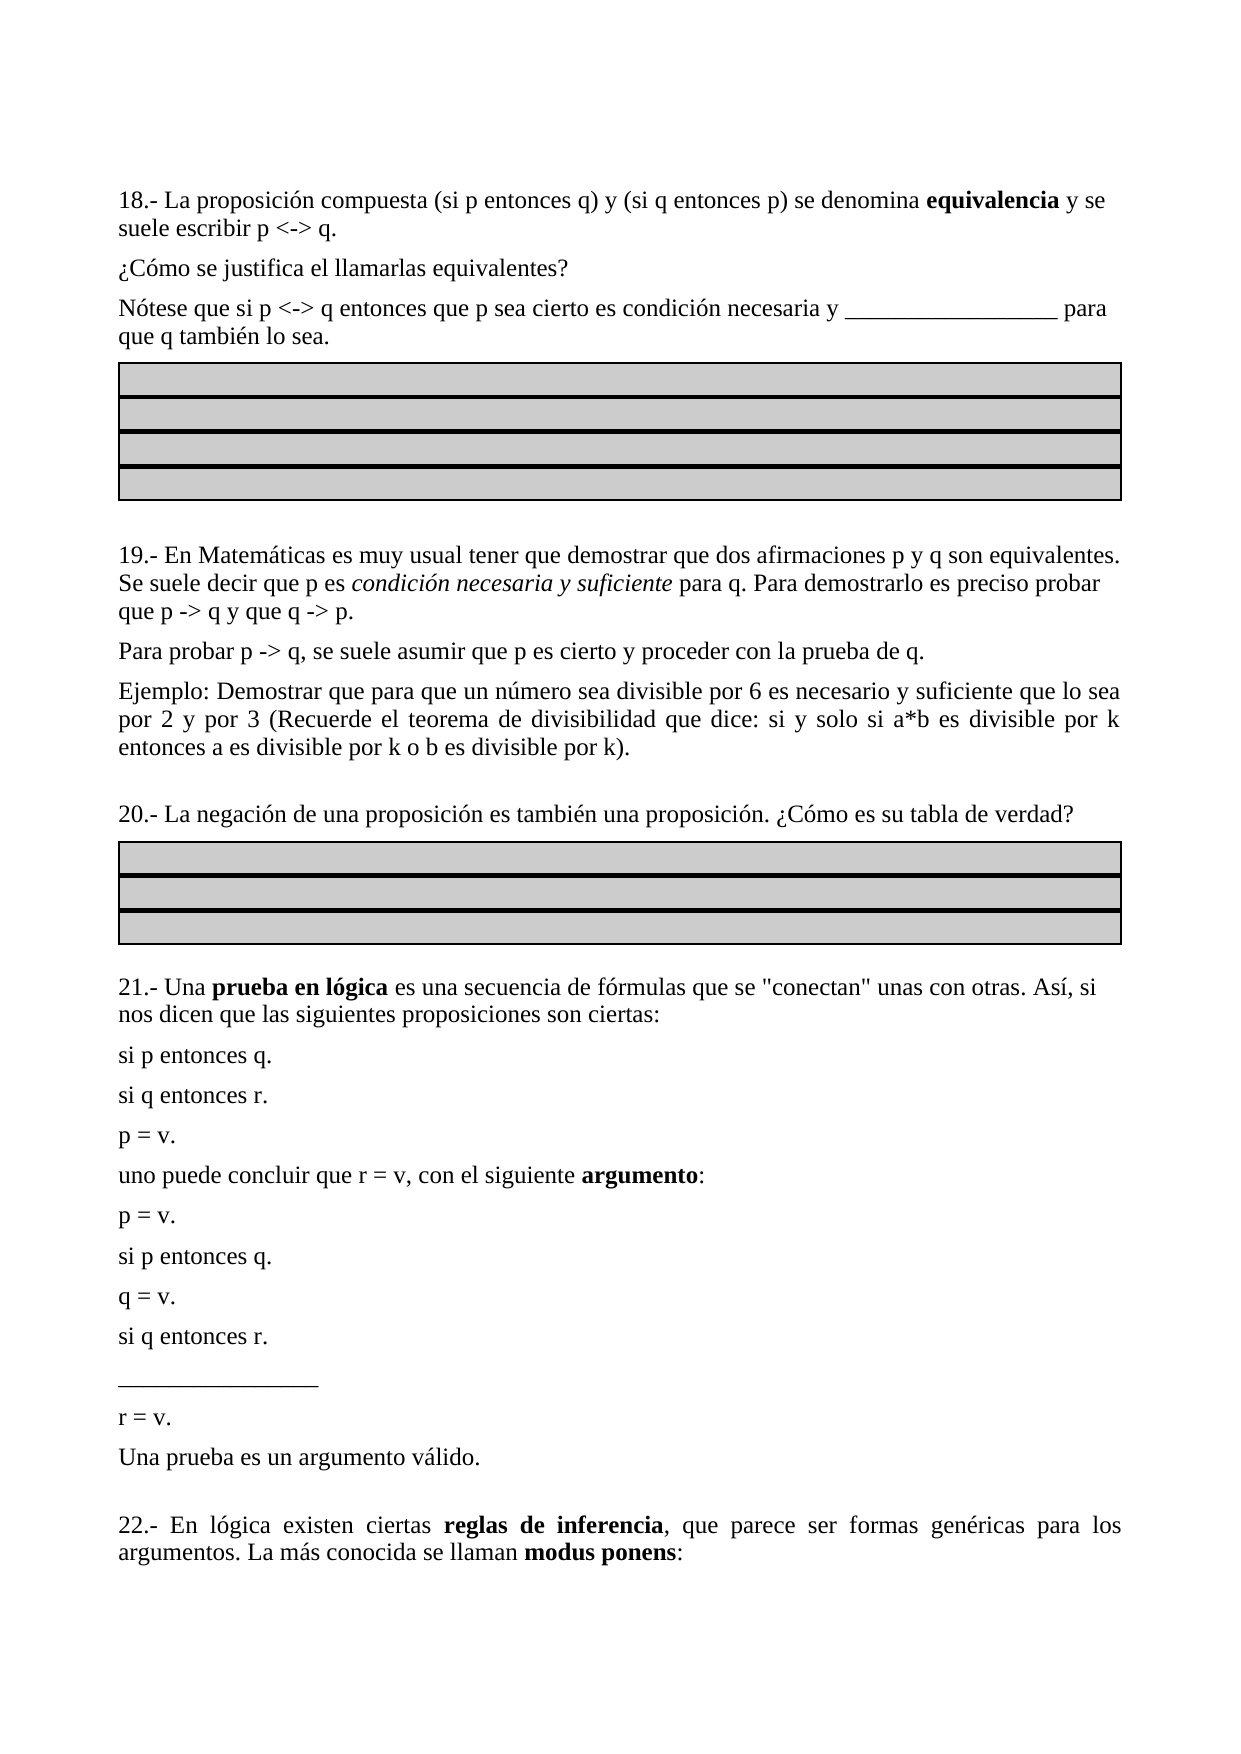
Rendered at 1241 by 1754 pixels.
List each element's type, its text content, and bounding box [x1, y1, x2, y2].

text 22.- En lógica existen ciertas reglas de inferencia, que parece ser formas genéricas para los argumentos. La más conocida se llaman modus ponens: [118, 1483, 1122, 1566]
text si p entonces q. [118, 1242, 1122, 1269]
text Nótese que si p <-> q entonces que p sea cierto es condición necesaria y _________________ para que q también lo sea. [118, 294, 1122, 349]
text Ejemplo: Demostrar que para que un número sea divisible por 6 es necesario y suficiente que lo sea por 2 y por 3 (Recuerde el teorema de divisibilidad que dice: si y solo si a*b es divisible por k entonces a es divisible por k o b es divisible por k). [118, 677, 1122, 760]
text 20.- La negación de una proposición es también una proposición. ¿Cómo es su tabla de verdad? [118, 773, 1122, 828]
text Para probar p -> q, se suele asumir que p es cierto y proceder con la prueba de q. [118, 637, 1122, 665]
text p = v. [118, 1202, 1122, 1229]
text uno puede concluir que r = v, con el siguiente argumento: [118, 1161, 1122, 1189]
text 18.- La proposición compuesta (si p entonces q) y (si q entonces p) se denomina equivalencia y se suele escribir p <-> q. [118, 158, 1122, 241]
text r = v. [118, 1403, 1122, 1430]
text 21.- Una prueba en lógica es una secuencia de fórmulas que se "conectan" unas con otras. Así, si nos dicen que las siguientes proposiciones son ciertas: [118, 945, 1122, 1028]
text si q entonces r. [118, 1081, 1122, 1109]
text ¿Cómo se justifica el llamarlas equivalentes? [118, 254, 1122, 282]
text si q entonces r. [118, 1322, 1122, 1350]
text p = v. [118, 1121, 1122, 1149]
text ________________ [118, 1362, 1122, 1390]
text 19.- En Matemáticas es muy usual tener que demostrar que dos afirmaciones p y q son equivalentes. Se suele decir que p es condición necesaria y suficiente para q. Para demostrarlo es preciso probar que p -> q y que q -> p. [118, 541, 1122, 624]
text q = v. [118, 1282, 1122, 1310]
text Una prueba es un argumento válido. [118, 1443, 1122, 1471]
text si p entonces q. [118, 1041, 1122, 1068]
